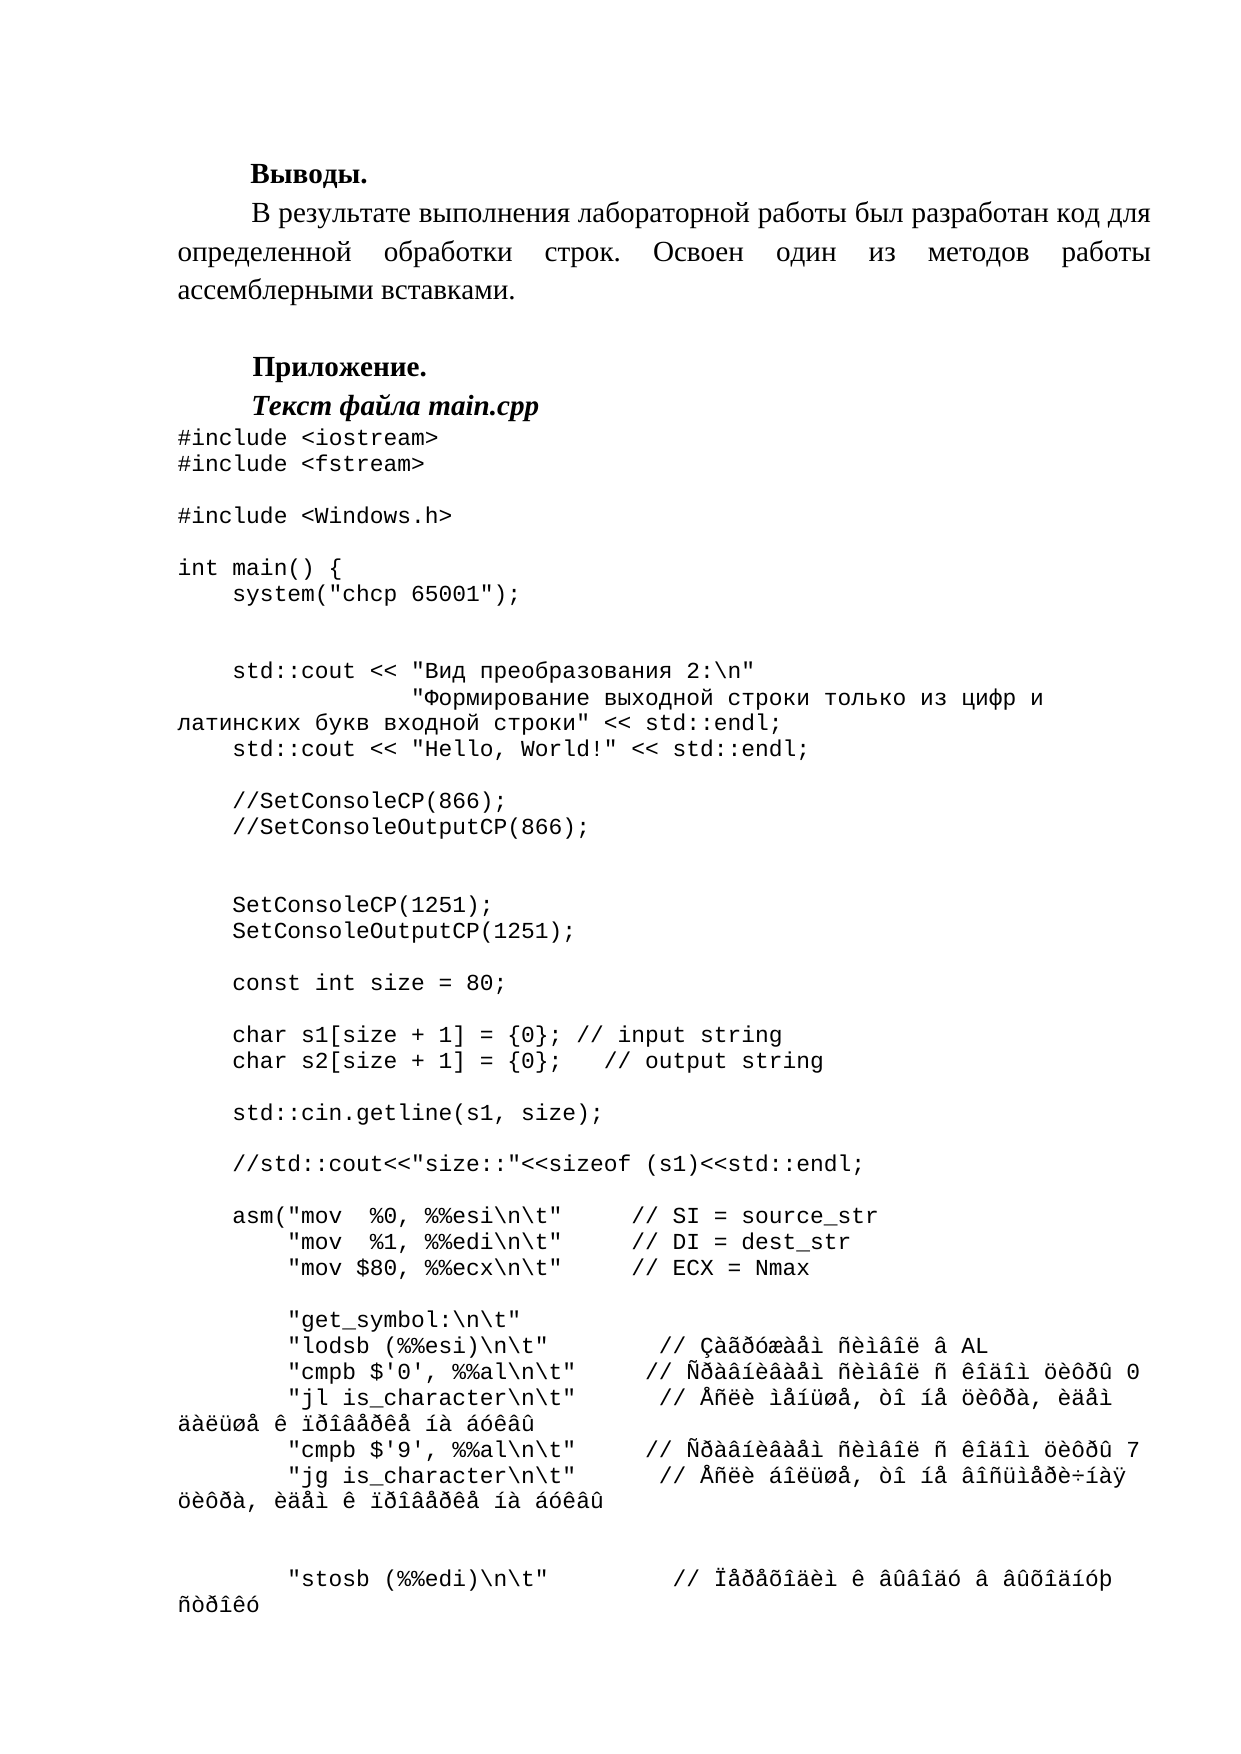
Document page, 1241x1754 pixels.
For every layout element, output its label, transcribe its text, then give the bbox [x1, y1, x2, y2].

text #include <iostream> #include <fstream> #include <Windows.h> int main() { system("chcp 65001"); std::cout << "Вид преобразования 2:\n" "Формирование выходной строки только из цифр и латинских букв входной строки" << std::endl; std::cout << "Hello, World!" << std::endl; //SetConsoleCP(866); //SetConsoleOutputCP(866); SetConsoleCP(1251); SetConsoleOutputCP(1251); const int size = 80; char s1[size + 1] = {0}; // input string char s2[size + 1] = {0}; // output string std::cin.getline(s1, size); //std::cout<<"size::"<<sizeof (s1)<<std::endl; asm("mov %0, %%esi\n\t" // SI = source_str "mov %1, %%edi\n\t" // DI = dest_str "mov $80, %%ecx\n\t" // ECX = Nmax "get_symbol:\n\t" "lodsb (%%esi)\n\t" // Çàãðóæàåì ñèìâîë â AL "cmpb $'0', %%al\n\t" // Ñðàâíèâàåì ñèìâîë ñ êîäîì öèôðû 0 "jl is_character\n\t" // Åñëè ìåíüøå, òî íå öèôðà, èäåì äàëüøå ê ïðîâåðêå íà áóêâû "cmpb $'9', %%al\n\t" // Ñðàâíèâàåì ñèìâîë ñ êîäîì öèôðû 7 "jg is_character\n\t" // Åñëè áîëüøå, òî íå âîñüìåðè÷íàÿ öèôðà, èäåì ê ïðîâåðêå íà áóêâû "stosb (%%edi)\n\t" // Ïåðåõîäèì ê âûâîäó â âûõîäíóþ ñòðîêó [177, 426, 1152, 1619]
text В результате выполнения лабораторной работы был разработан код для определенной обработки строк. Освоен один из методов работы ассемблерными вставками. [177, 195, 1152, 306]
text Выводы. [177, 157, 1152, 190]
text Текст файла main.cpp [177, 388, 1152, 421]
text Приложение. [177, 349, 1152, 383]
